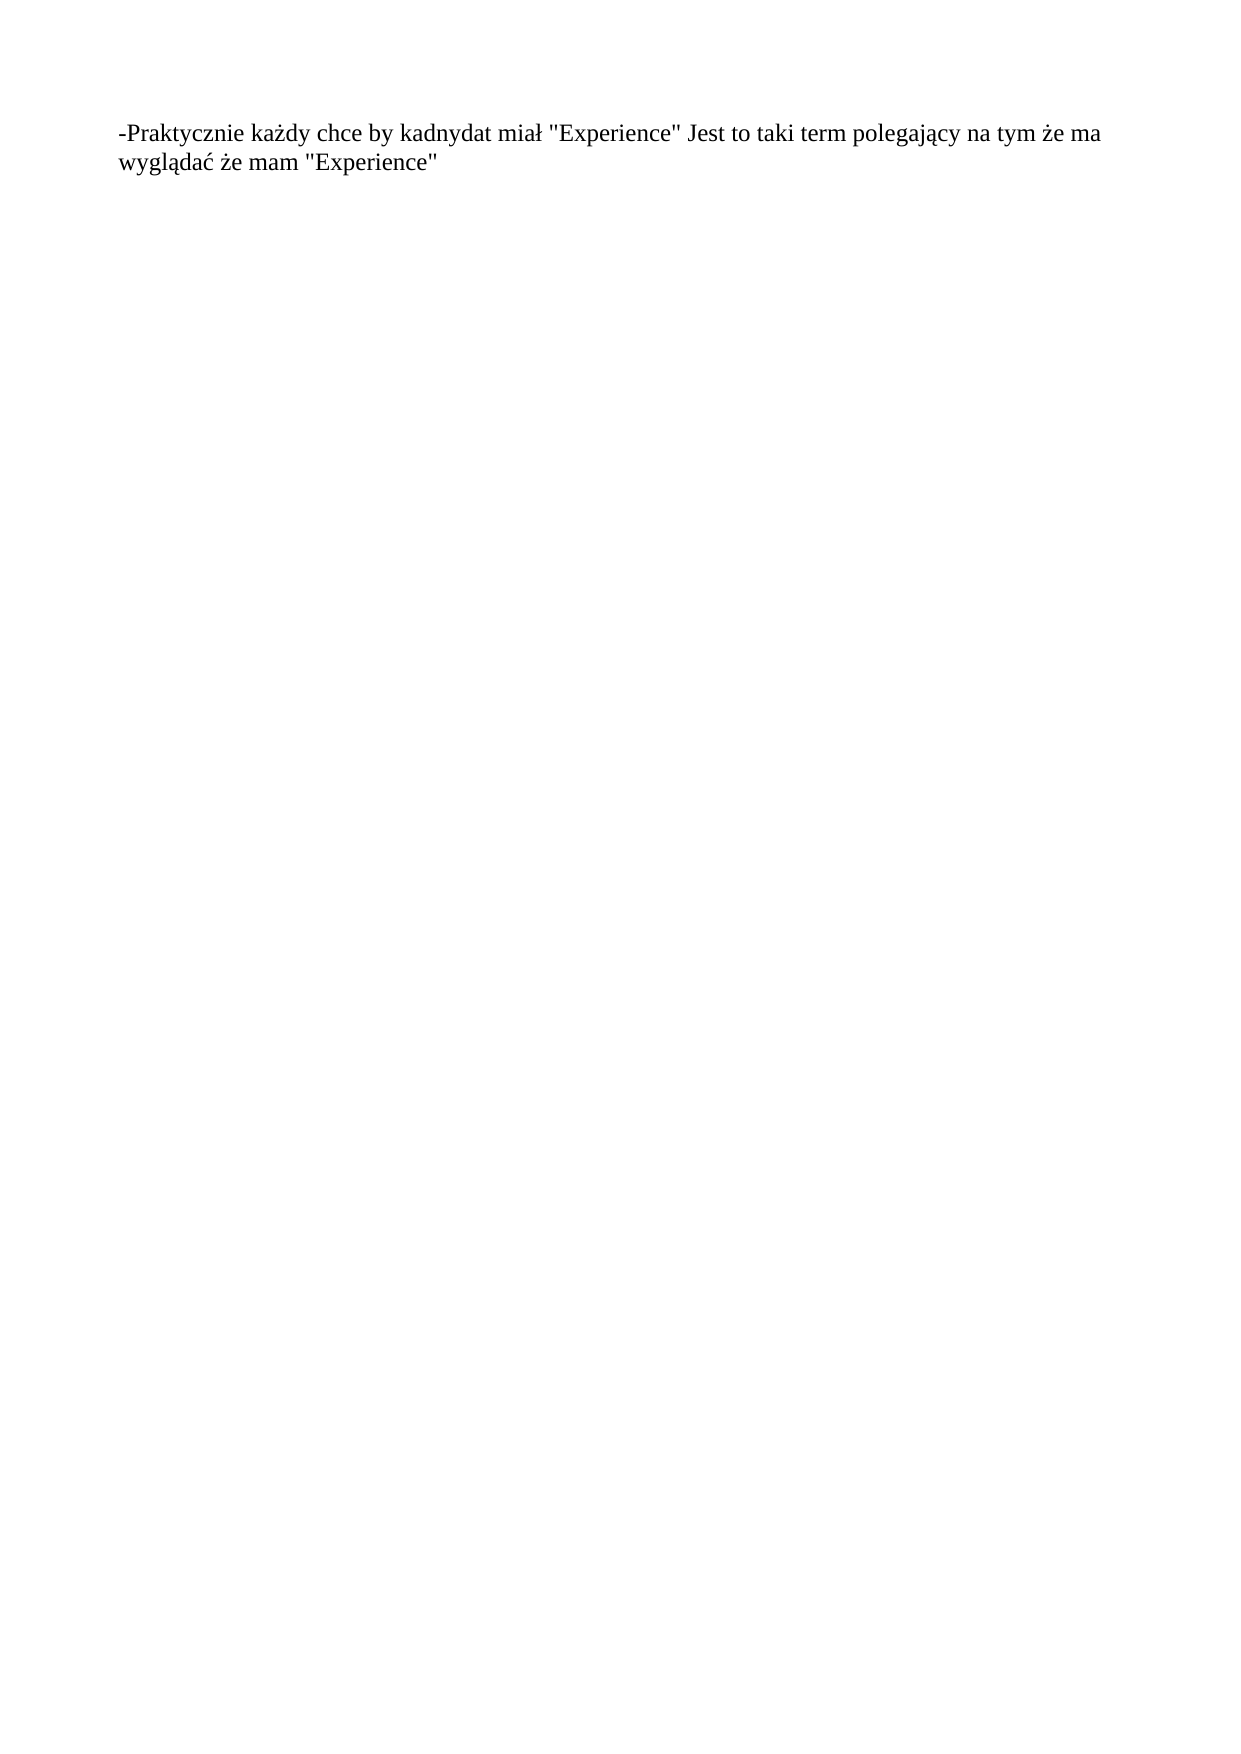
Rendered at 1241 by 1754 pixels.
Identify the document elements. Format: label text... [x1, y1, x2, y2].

text -Praktycznie każdy chce by kadnydat miał "Experience" Jest to taki term polegający na tym że ma wyglądać że mam "Experience" [118, 118, 1122, 176]
